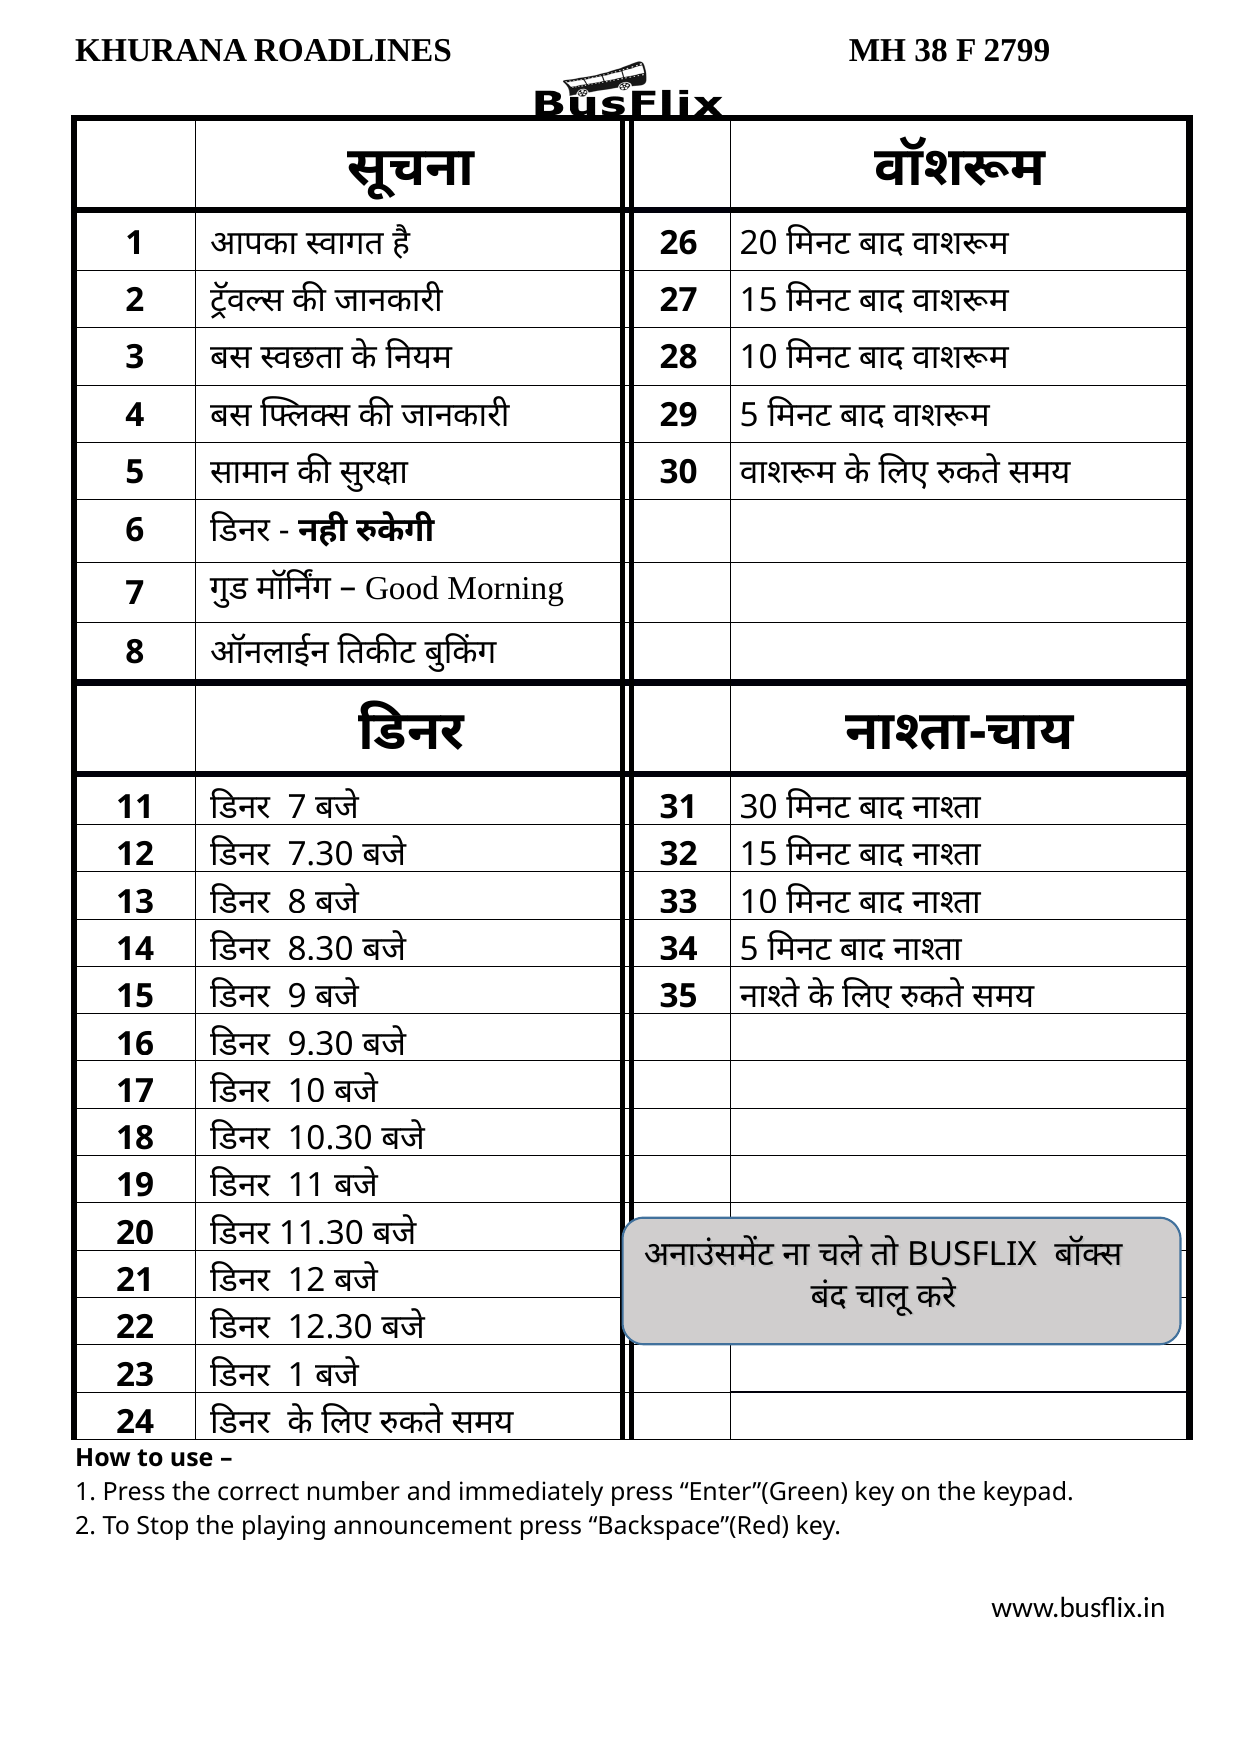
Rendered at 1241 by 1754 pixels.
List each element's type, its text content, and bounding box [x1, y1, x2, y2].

table_header [77, 121, 195, 207]
table_cell 7 [77, 563, 195, 622]
table_cell 16 [77, 1014, 195, 1060]
table_cell [731, 1345, 1186, 1391]
table_cell डिनर 11 बजे [196, 1156, 620, 1202]
table_cell [1169, 1298, 1186, 1344]
table_cell नाश्ता-चाय [731, 686, 1186, 771]
table_cell 2 [77, 271, 195, 327]
table_cell [731, 1109, 1186, 1155]
table_cell 23 [77, 1345, 195, 1391]
table_cell 6 [77, 500, 195, 562]
table_cell आपका स्वागत है [196, 213, 620, 270]
table_cell 1 [77, 213, 195, 270]
table_cell 21 [77, 1251, 195, 1297]
table_cell गुड मॉर्निंग – Good Morning [196, 563, 620, 622]
text www.busflix.in [75, 1589, 1165, 1625]
table_cell 5 [77, 443, 195, 499]
table_cell [731, 1156, 1186, 1202]
table_cell [634, 1109, 730, 1155]
table_cell 10 मिनट बाद नाश्ता [731, 872, 1186, 918]
text 1. Press the correct number and immediately press “Enter”(Green) key on the keypad. [75, 1473, 1165, 1507]
table_cell 3 [77, 328, 195, 384]
text 2. To Stop the playing announcement press “Backspace”(Red) key. [75, 1507, 1165, 1541]
table_cell 19 [77, 1156, 195, 1202]
table_cell [1182, 1251, 1186, 1297]
table_cell 32 [634, 825, 730, 871]
table_cell ऑनलाईन तिकीट बुकिंग [196, 623, 620, 679]
table_cell [634, 686, 730, 771]
table_cell [634, 500, 730, 562]
table_cell सामान की सुरक्षा [196, 443, 620, 499]
table_cell डिनर - नही रुकेगी [196, 500, 620, 562]
table_cell 34 [634, 920, 730, 966]
table_cell 30 [634, 443, 730, 499]
table_cell 10 मिनट बाद वाशरूम [731, 328, 1186, 384]
table_cell 5 मिनट बाद वाशरूम [731, 386, 1186, 442]
table_cell डिनर 9.30 बजे [196, 1014, 620, 1060]
table_cell नाश्ते के लिए रुकते समय [731, 967, 1186, 1013]
table_cell [731, 623, 1186, 679]
table_cell [731, 500, 1186, 562]
table_cell वाशरूम के लिए रुकते समय [731, 443, 1186, 499]
table_header [634, 121, 730, 207]
table_cell 28 [634, 328, 730, 384]
table_cell [634, 1156, 730, 1202]
table_cell 15 [77, 967, 195, 1013]
table_cell [634, 623, 730, 679]
table_cell [634, 1203, 730, 1218]
table_cell 20 [77, 1203, 195, 1249]
table_cell [634, 1393, 730, 1439]
table_cell 24 [77, 1393, 195, 1439]
table_cell डिनर 1 बजे [196, 1345, 620, 1391]
table_cell डिनर 9 बजे [196, 967, 620, 1013]
table_cell 18 [77, 1109, 195, 1155]
table_cell 31 [634, 777, 730, 824]
table_cell डिनर 12.30 बजे [196, 1298, 620, 1344]
table_cell 30 मिनट बाद नाश्ता [731, 777, 1186, 824]
table_cell 22 [77, 1298, 195, 1344]
table_cell 20 मिनट बाद वाशरूम [731, 213, 1186, 270]
text How to use – [75, 1440, 1165, 1473]
table_cell 5 मिनट बाद नाश्ता [731, 920, 1186, 966]
table_cell 14 [77, 920, 195, 966]
table_cell [634, 1014, 730, 1060]
table_cell डिनर 8.30 बजे [196, 920, 620, 966]
table_cell 11 [77, 777, 195, 824]
table_cell [77, 686, 195, 771]
table_cell डिनर 10.30 बजे [196, 1109, 620, 1155]
table_cell ट्रॅवल्स की जानकारी [196, 271, 620, 327]
table_cell 4 [77, 386, 195, 442]
table_cell [731, 1061, 1186, 1108]
table_cell 12 [77, 825, 195, 871]
table_cell 33 [634, 872, 730, 918]
table_cell [731, 1393, 1186, 1439]
table_cell डिनर 11.30 बजे [196, 1203, 620, 1249]
table_cell डिनर 7.30 बजे [196, 825, 620, 871]
table_cell डिनर [196, 686, 620, 771]
table_cell [634, 1061, 730, 1108]
table_cell डिनर 12 बजे [196, 1251, 620, 1297]
table_cell बस फ्लिक्स की जानकारी [196, 386, 620, 442]
table_cell 15 मिनट बाद वाशरूम [731, 271, 1186, 327]
table_cell [731, 1014, 1186, 1060]
table_cell डिनर के लिए रुकते समय [196, 1393, 620, 1439]
table_cell 27 [634, 271, 730, 327]
table_cell 8 [77, 623, 195, 679]
table_cell [634, 563, 730, 622]
table_cell डिनर 10 बजे [196, 1061, 620, 1108]
table_header सूचना [196, 121, 620, 207]
table_header वॉशरूम [731, 121, 1186, 207]
table_cell 35 [634, 967, 730, 1013]
table_cell 13 [77, 872, 195, 918]
table_cell डिनर 7 बजे [196, 777, 620, 824]
table_cell 29 [634, 386, 730, 442]
table_cell डिनर 8 बजे [196, 872, 620, 918]
table_cell 15 मिनट बाद नाश्ता [731, 825, 1186, 871]
table_cell [731, 1203, 1186, 1249]
table_cell बस स्वछता के नियम [196, 328, 620, 384]
table_cell 26 [634, 213, 730, 270]
table_cell 17 [77, 1061, 195, 1108]
table_cell [731, 563, 1186, 622]
table_cell [634, 1345, 730, 1391]
